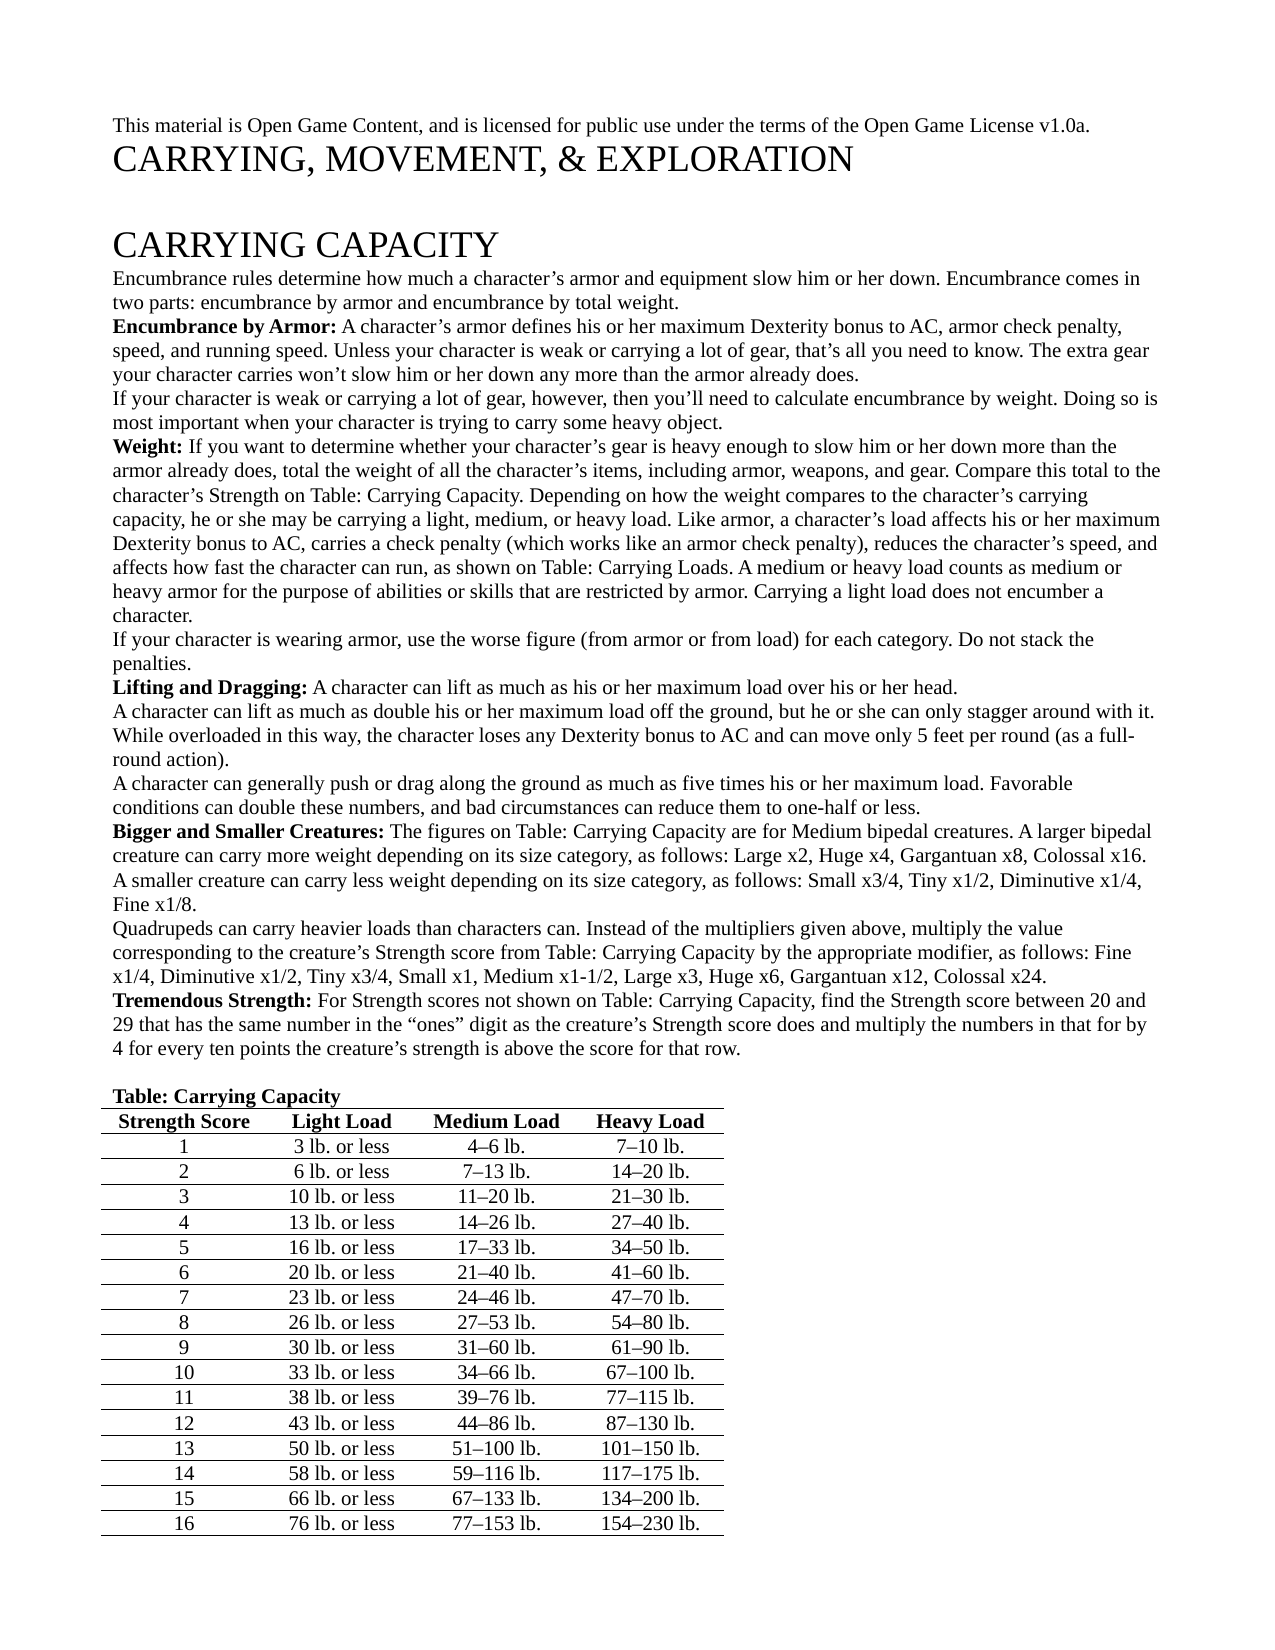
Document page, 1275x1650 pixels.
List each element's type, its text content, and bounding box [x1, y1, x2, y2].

table_cell 13 [101, 1436, 267, 1459]
table_cell 66 lb. or less [267, 1486, 416, 1510]
text Encumbrance by Armor: A character’s armor defines his or her maximum Dexterity bonus to AC, armor check penalty, speed, and running speed. Unless your character is weak or carrying a lot of gear, that’s all you need to know. The extra gear your character carries won’t slow him or her down any more than the armor already does. [112, 314, 1162, 386]
table_cell 7 [101, 1285, 267, 1309]
table_cell 101–150 lb. [576, 1436, 724, 1459]
table_cell 23 lb. or less [267, 1285, 416, 1309]
table_cell 3 [101, 1185, 267, 1208]
table_cell 17–33 lb. [416, 1235, 576, 1259]
table_cell 3 lb. or less [267, 1134, 416, 1158]
table_cell 8 [101, 1310, 267, 1334]
table_cell 21–40 lb. [416, 1260, 576, 1284]
table_cell 4–6 lb. [416, 1134, 576, 1158]
table_cell 117–175 lb. [576, 1461, 724, 1485]
table_cell 44–86 lb. [416, 1410, 576, 1434]
table_cell 11 [101, 1385, 267, 1409]
table_cell 27–53 lb. [416, 1310, 576, 1334]
table_cell 54–80 lb. [576, 1310, 724, 1334]
text A character can generally push or drag along the ground as much as five times his or her maximum load. Favorable conditions can double these numbers, and bad circumstances can reduce them to one-half or less. [112, 771, 1162, 819]
text A character can lift as much as double his or her maximum load off the ground, but he or she can only stagger around with it. While overloaded in this way, the character loses any Dexterity bonus to AC and can move only 5 feet per round (as a full-round action). [112, 699, 1162, 771]
table_cell 21–30 lb. [576, 1185, 724, 1208]
table_cell 87–130 lb. [576, 1410, 724, 1434]
table_cell 59–116 lb. [416, 1461, 576, 1485]
table_cell 6 [101, 1260, 267, 1284]
table_cell 154–230 lb. [576, 1511, 724, 1535]
table_cell Medium Load [416, 1109, 576, 1133]
table_cell 24–46 lb. [416, 1285, 576, 1309]
table_cell 20 lb. or less [267, 1260, 416, 1284]
table_cell 77–153 lb. [416, 1511, 576, 1535]
table_cell 30 lb. or less [267, 1335, 416, 1359]
table_cell 76 lb. or less [267, 1511, 416, 1535]
table_cell 47–70 lb. [576, 1285, 724, 1309]
table_cell 38 lb. or less [267, 1385, 416, 1409]
table_cell 58 lb. or less [267, 1461, 416, 1485]
table_cell 11–20 lb. [416, 1185, 576, 1208]
table_cell 26 lb. or less [267, 1310, 416, 1334]
text Tremendous Strength: For Strength scores not shown on Table: Carrying Capacity, find the Strength score between 20 and 29 that has the same number in the “ones” digit as the creature’s Strength score does and multiply the numbers in that for by 4 for every ten points the creature’s strength is above the score for that row. [112, 988, 1162, 1060]
table_header Table: Carrying Capacity [101, 1084, 724, 1108]
table_cell 5 [101, 1235, 267, 1259]
table_cell 7–13 lb. [416, 1159, 576, 1183]
table_cell 15 [101, 1486, 267, 1510]
table_cell 43 lb. or less [267, 1410, 416, 1434]
table_cell 134–200 lb. [576, 1486, 724, 1510]
table_cell 14 [101, 1461, 267, 1485]
table_cell 77–115 lb. [576, 1385, 724, 1409]
table_cell 34–50 lb. [576, 1235, 724, 1259]
table_cell 33 lb. or less [267, 1360, 416, 1384]
table_cell Strength Score [101, 1109, 267, 1133]
table_cell 12 [101, 1410, 267, 1434]
text Quadrupeds can carry heavier loads than characters can. Instead of the multipliers given above, multiply the value corresponding to the creature’s Strength score from Table: Carrying Capacity by the appropriate modifier, as follows: Fine x1/4, Diminutive x1/2, Tiny x3/4, Small x1, Medium x1-1/2, Large x3, Huge x6, Gargantuan x12, Colossal x24. [112, 916, 1162, 988]
table_cell 31–60 lb. [416, 1335, 576, 1359]
text Bigger and Smaller Creatures: The figures on Table: Carrying Capacity are for Medium bipedal creatures. A larger bipedal creature can carry more weight depending on its size category, as follows: Large x2, Huge x4, Gargantuan x8, Colossal x16. A smaller creature can carry less weight depending on its size category, as follows: Small x3/4, Tiny x1/2, Diminutive x1/4, Fine x1/8. [112, 819, 1162, 916]
table_cell 14–26 lb. [416, 1210, 576, 1234]
table_cell 50 lb. or less [267, 1436, 416, 1459]
table_cell 51–100 lb. [416, 1436, 576, 1459]
text If your character is wearing armor, use the worse figure (from armor or from load) for each category. Do not stack the penalties. [112, 627, 1162, 675]
table_cell 4 [101, 1210, 267, 1234]
table_cell 14–20 lb. [576, 1159, 724, 1183]
table_cell 27–40 lb. [576, 1210, 724, 1234]
table_cell 41–60 lb. [576, 1260, 724, 1284]
table_cell Heavy Load [576, 1109, 724, 1133]
table_cell 9 [101, 1335, 267, 1359]
text Encumbrance rules determine how much a character’s armor and equipment slow him or her down. Encumbrance comes in two parts: encumbrance by armor and encumbrance by total weight. [112, 266, 1162, 314]
table_cell 16 [101, 1511, 267, 1535]
table_cell 67–100 lb. [576, 1360, 724, 1384]
table_cell 10 lb. or less [267, 1185, 416, 1208]
table_cell Light Load [267, 1109, 416, 1133]
table_cell 39–76 lb. [416, 1385, 576, 1409]
text This material is Open Game Content, and is licensed for public use under the terms of the Open Game License v1.0a. [112, 112, 1162, 137]
subtitle CARRYING CAPACITY [112, 223, 1162, 266]
table_cell 1 [101, 1134, 267, 1158]
table_cell 13 lb. or less [267, 1210, 416, 1234]
text If your character is weak or carrying a lot of gear, however, then you’ll need to calculate encumbrance by weight. Doing so is most important when your character is trying to carry some heavy object. [112, 386, 1162, 434]
table_cell 7–10 lb. [576, 1134, 724, 1158]
table_cell 61–90 lb. [576, 1335, 724, 1359]
text Weight: If you want to determine whether your character’s gear is heavy enough to slow him or her down more than the armor already does, total the weight of all the character’s items, including armor, weapons, and gear. Compare this total to the character’s Strength on Table: Carrying Capacity. Depending on how the weight compares to the character’s carrying capacity, he or she may be carrying a light, medium, or heavy load. Like armor, a character’s load affects his or her maximum Dexterity bonus to AC, carries a check penalty (which works like an armor check penalty), reduces the character’s speed, and affects how fast the character can run, as shown on Table: Carrying Loads. A medium or heavy load counts as medium or heavy armor for the purpose of abilities or skills that are restricted by armor. Carrying a light load does not encumber a character. [112, 434, 1162, 627]
subtitle CARRYING, MOVEMENT, & EXPLORATION [112, 137, 1162, 180]
table_cell 6 lb. or less [267, 1159, 416, 1183]
table_cell 67–133 lb. [416, 1486, 576, 1510]
table_cell 2 [101, 1159, 267, 1183]
text Lifting and Dragging: A character can lift as much as his or her maximum load over his or her head. [112, 675, 1162, 699]
table_cell 10 [101, 1360, 267, 1384]
table_cell 16 lb. or less [267, 1235, 416, 1259]
table_cell 34–66 lb. [416, 1360, 576, 1384]
